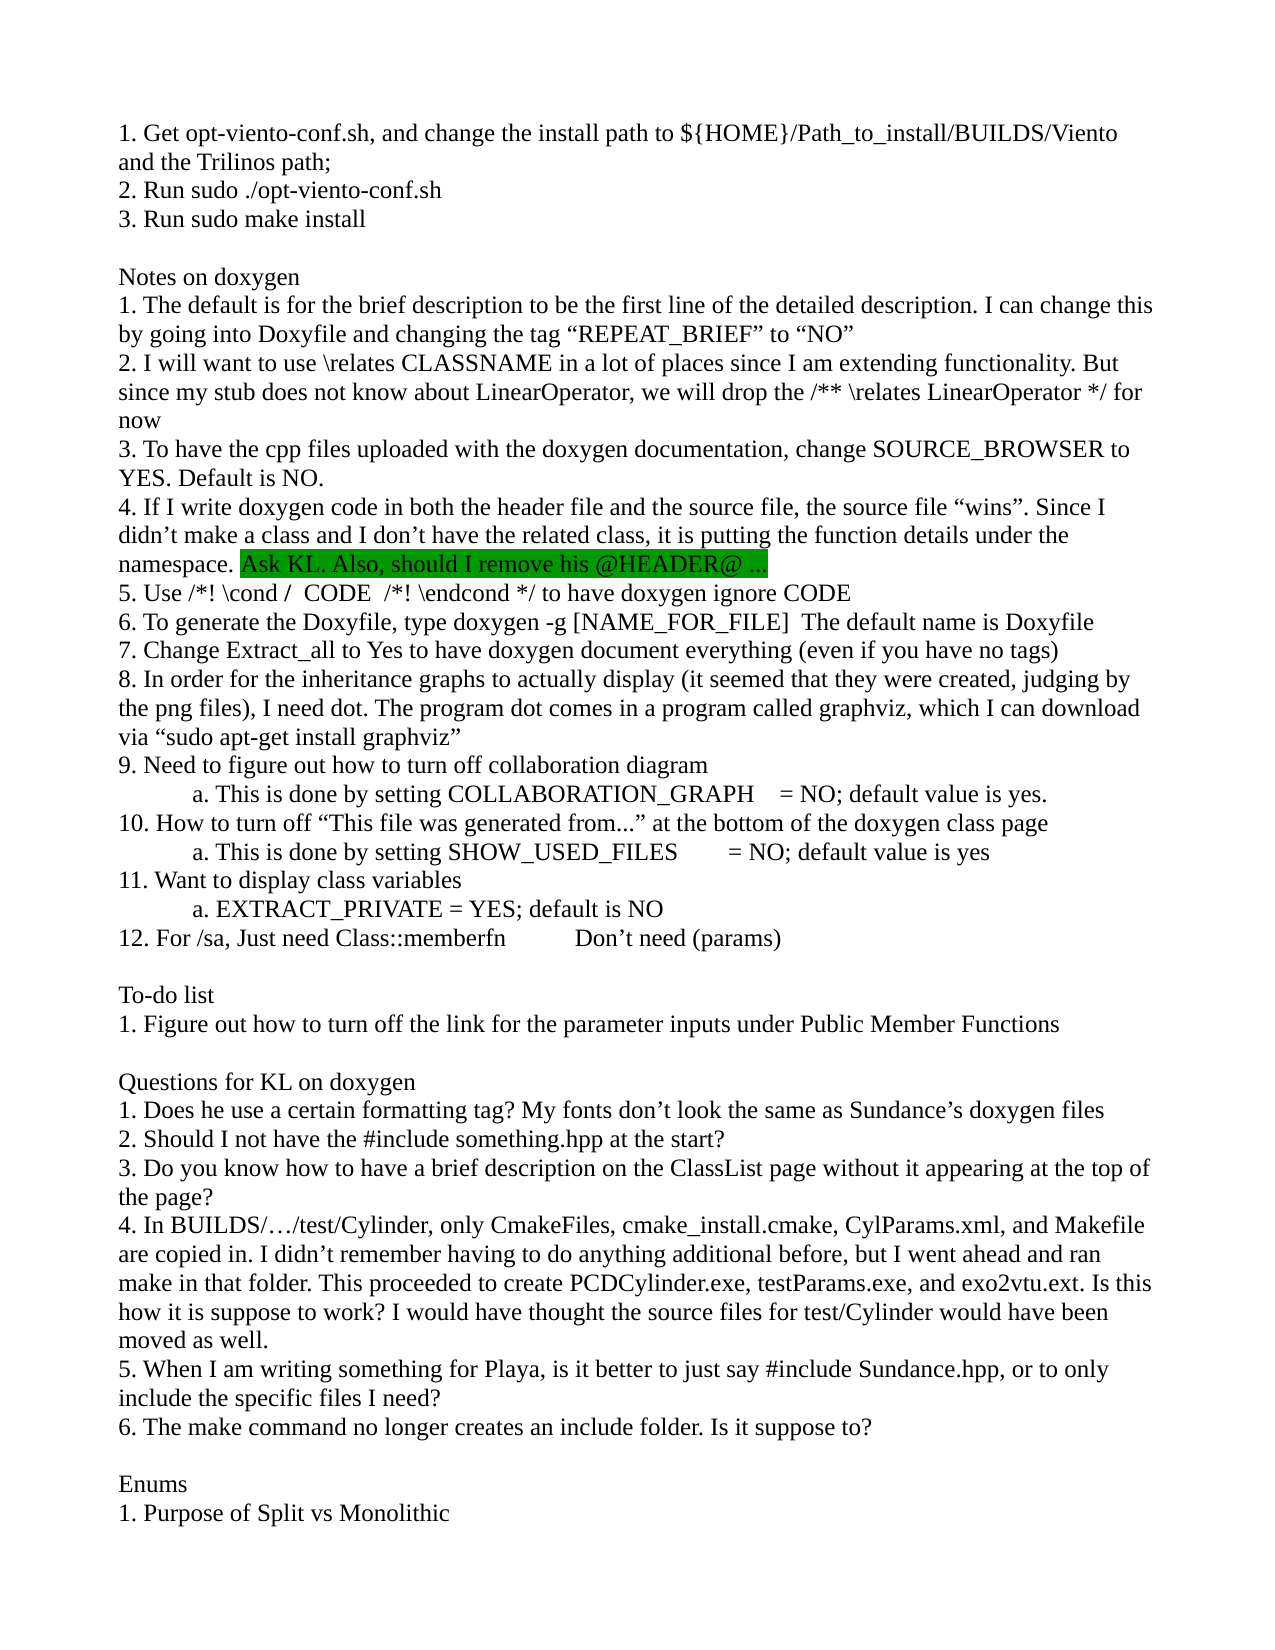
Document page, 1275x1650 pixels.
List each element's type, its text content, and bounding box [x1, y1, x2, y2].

text Enums [118, 1469, 1157, 1498]
text 4. In BUILDS/…/test/Cylinder, only CmakeFiles, cmake_install.cmake, CylParams.xml, and Makefile are copied in. I didn’t remember having to do anything additional before, but I went ahead and ran make in that folder. This proceeded to create PCDCylinder.exe, testParams.exe, and exo2vtu.ext. Is this how it is suppose to work? I would have thought the source files for test/Cylinder would have been moved as well. [118, 1211, 1157, 1354]
text 4. If I write doxygen code in both the header file and the source file, the source file “wins”. Since I didn’t make a class and I don’t have the related class, it is putting the function details under the namespace. Ask KL. Also, should I remove his @HEADER@ ... [118, 492, 1157, 578]
text Notes on doxygen [118, 262, 1157, 291]
text a. This is done by setting SHOW_USED_FILES = NO; default value is yes [118, 837, 1157, 866]
text 9. Need to figure out how to turn off collaboration diagram [118, 751, 1157, 779]
text 11. Want to display class variables [118, 866, 1157, 894]
text 12. For /sa, Just need Class::memberfn Don’t need (params) [118, 923, 1157, 952]
text 1. Does he use a certain formatting tag? My fonts don’t look the same as Sundance’s doxygen files [118, 1096, 1157, 1124]
text 5. When I am writing something for Playa, is it better to just say #include Sundance.hpp, or to only include the specific files I need? [118, 1354, 1157, 1412]
text 1. Purpose of Split vs Monolithic [118, 1498, 1157, 1527]
text 2. I will want to use \relates CLASSNAME in a lot of places since I am extending functionality. But since my stub does not know about LinearOperator, we will drop the /** \relates LinearOperator */ for now [118, 348, 1157, 434]
text 2. Run sudo ./opt-viento-conf.sh [118, 176, 1157, 204]
text 1. Figure out how to turn off the link for the parameter inputs under Public Member Functions [118, 1009, 1157, 1038]
text 1. Get opt-viento-conf.sh, and change the install path to ${HOME}/Path_to_install/BUILDS/Viento and the Trilinos path; [118, 118, 1157, 176]
text 8. In order for the inheritance graphs to actually display (it seemed that they were created, judging by the png files), I need dot. The program dot comes in a program called graphviz, which I can download via “sudo apt-get install graphviz” [118, 664, 1157, 751]
text 6. To generate the Doxyfile, type doxygen -g [NAME_FOR_FILE] The default name is Doxyfile [118, 607, 1157, 636]
text 3. To have the cpp files uploaded with the doxygen documentation, change SOURCE_BROWSER to YES. Default is NO. [118, 434, 1157, 492]
text 7. Change Extract_all to Yes to have doxygen document everything (even if you have no tags) [118, 636, 1157, 664]
text 3. Run sudo make install [118, 204, 1157, 233]
text Questions for KL on doxygen [118, 1067, 1157, 1096]
text a. EXTRACT_PRIVATE = YES; default is NO [118, 894, 1157, 923]
text 2. Should I not have the #include something.hpp at the start? [118, 1124, 1157, 1153]
text 3. Do you know how to have a brief description on the ClassList page without it appearing at the top of the page? [118, 1153, 1157, 1211]
text 10. How to turn off “This file was generated from...” at the bottom of the doxygen class page [118, 808, 1157, 837]
text a. This is done by setting COLLABORATION_GRAPH = NO; default value is yes. [118, 779, 1157, 808]
text 5. Use /*! \cond / CODE /*! \endcond */ to have doxygen ignore CODE [118, 578, 1157, 607]
text To-do list [118, 981, 1157, 1009]
text 6. The make command no longer creates an include folder. Is it suppose to? [118, 1412, 1157, 1441]
text 1. The default is for the brief description to be the first line of the detailed description. I can change this by going into Doxyfile and changing the tag “REPEAT_BRIEF” to “NO” [118, 291, 1157, 348]
